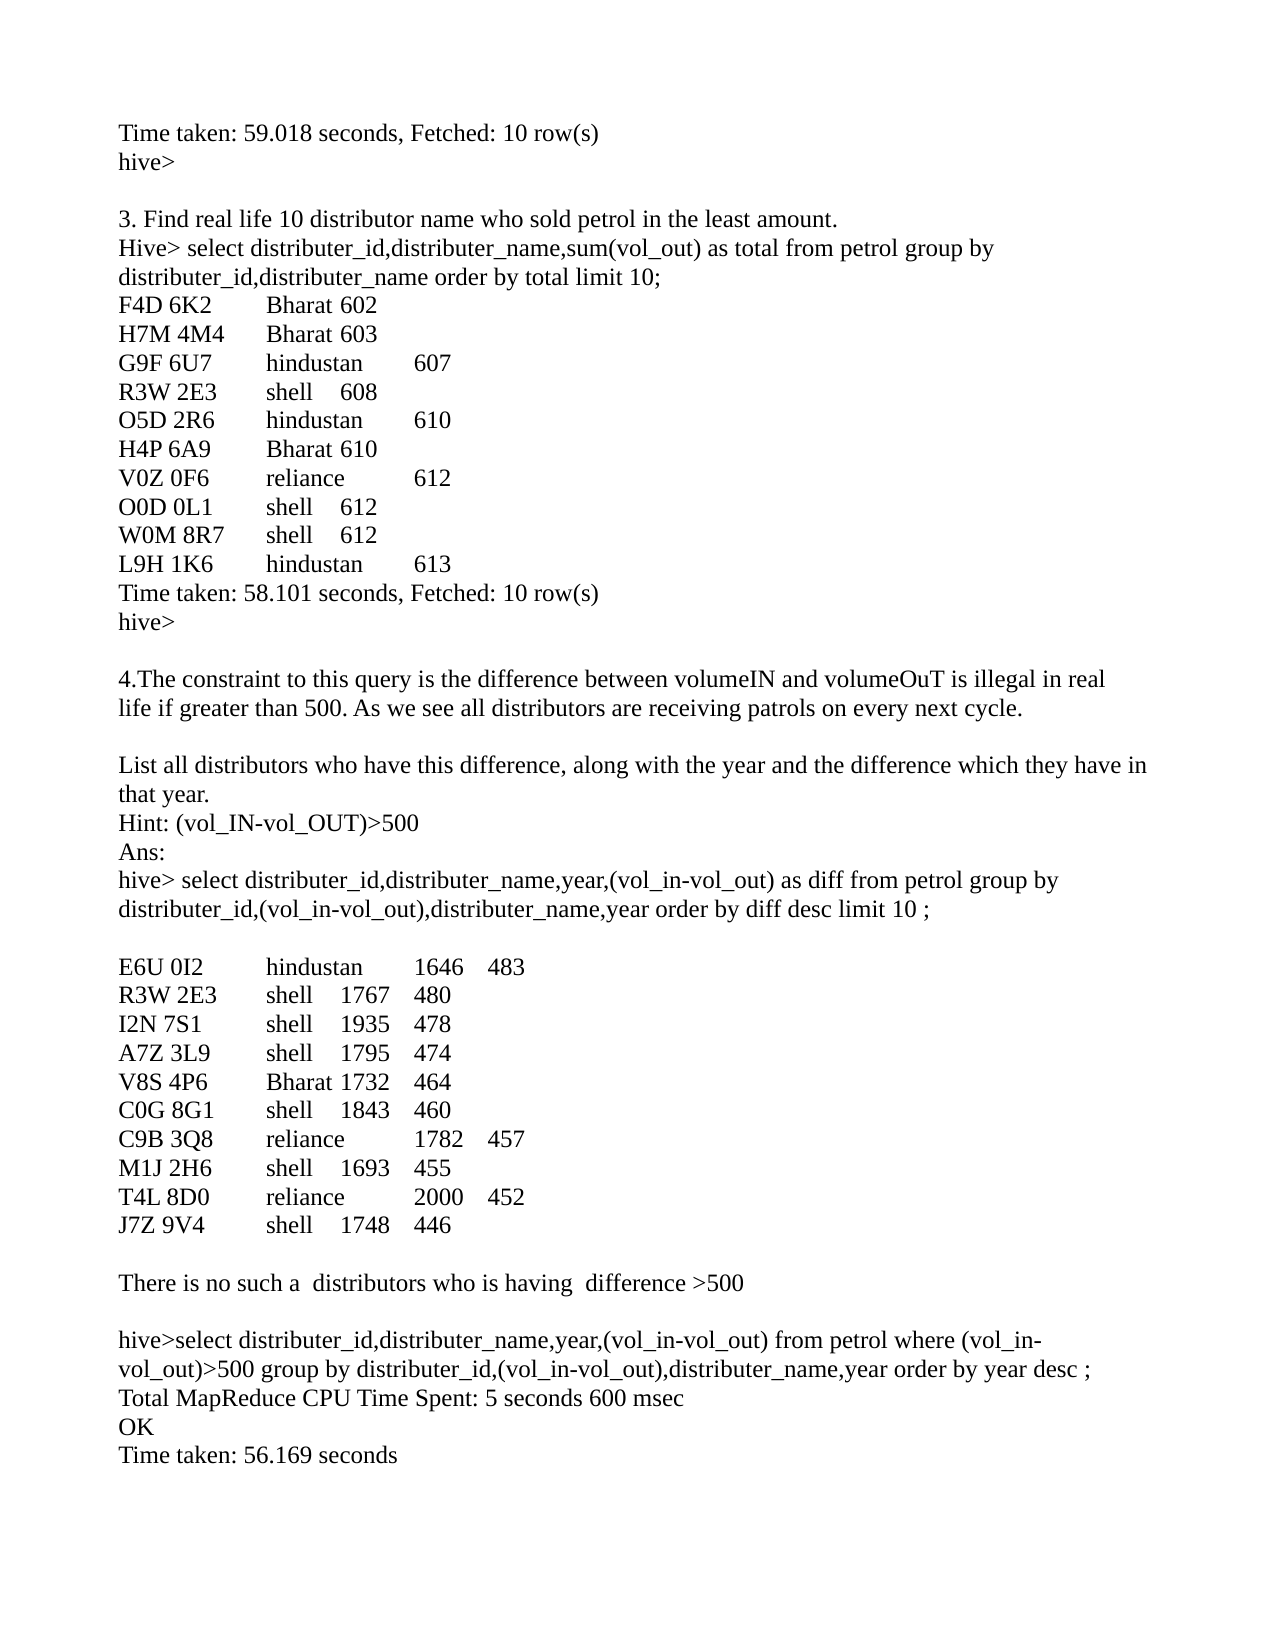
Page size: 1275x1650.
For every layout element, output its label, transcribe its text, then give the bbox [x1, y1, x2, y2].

text V8S 4P6 Bharat 1732 464 [118, 1067, 1157, 1096]
text Time taken: 59.018 seconds, Fetched: 10 row(s) [118, 118, 1157, 147]
text Hint: (vol_IN-vol_OUT)>500 [118, 808, 1157, 837]
text List all distributors who have this difference, along with the year and the difference which they have in that year. [118, 751, 1157, 808]
text hive> [118, 607, 1157, 636]
text R3W 2E3 shell 1767 480 [118, 981, 1157, 1009]
text 4.The constraint to this query is the difference between volumeIN and volumeOuT is illegal in real life if greater than 500. As we see all distributors are receiving patrols on every next cycle. [118, 664, 1157, 722]
text J7Z 9V4 shell 1748 446 [118, 1211, 1157, 1239]
text Time taken: 56.169 seconds [118, 1441, 1157, 1469]
text hive> [118, 147, 1157, 176]
text V0Z 0F6 reliance 612 [118, 463, 1157, 492]
text L9H 1K6 hindustan 613 [118, 549, 1157, 578]
text 3. Find real life 10 distributor name who sold petrol in the least amount. [118, 204, 1157, 233]
text F4D 6K2 Bharat 602 [118, 291, 1157, 319]
text T4L 8D0 reliance 2000 452 [118, 1182, 1157, 1211]
text hive> select distributer_id,distributer_name,year,(vol_in-vol_out) as diff from petrol group by distributer_id,(vol_in-vol_out),distributer_name,year order by diff desc limit 10 ; [118, 866, 1157, 923]
text M1J 2H6 shell 1693 455 [118, 1153, 1157, 1182]
text OK [118, 1412, 1157, 1441]
text H4P 6A9 Bharat 610 [118, 434, 1157, 463]
text H7M 4M4 Bharat 603 [118, 319, 1157, 348]
text Time taken: 58.101 seconds, Fetched: 10 row(s) [118, 578, 1157, 607]
text W0M 8R7 shell 612 [118, 521, 1157, 549]
text I2N 7S1 shell 1935 478 [118, 1009, 1157, 1038]
text Ans: [118, 837, 1157, 866]
text There is no such a distributors who is having difference >500 [118, 1268, 1157, 1297]
text O0D 0L1 shell 612 [118, 492, 1157, 521]
text Total MapReduce CPU Time Spent: 5 seconds 600 msec [118, 1383, 1157, 1412]
text C9B 3Q8 reliance 1782 457 [118, 1124, 1157, 1153]
text hive>select distributer_id,distributer_name,year,(vol_in-vol_out) from petrol where (vol_in-vol_out)>500 group by distributer_id,(vol_in-vol_out),distributer_name,year order by year desc ; [118, 1326, 1157, 1383]
text Hive> select distributer_id,distributer_name,sum(vol_out) as total from petrol group by distributer_id,distributer_name order by total limit 10; [118, 233, 1157, 291]
text A7Z 3L9 shell 1795 474 [118, 1038, 1157, 1067]
text C0G 8G1 shell 1843 460 [118, 1096, 1157, 1124]
text E6U 0I2 hindustan 1646 483 [118, 952, 1157, 981]
text R3W 2E3 shell 608 [118, 377, 1157, 406]
text G9F 6U7 hindustan 607 [118, 348, 1157, 377]
text O5D 2R6 hindustan 610 [118, 406, 1157, 434]
